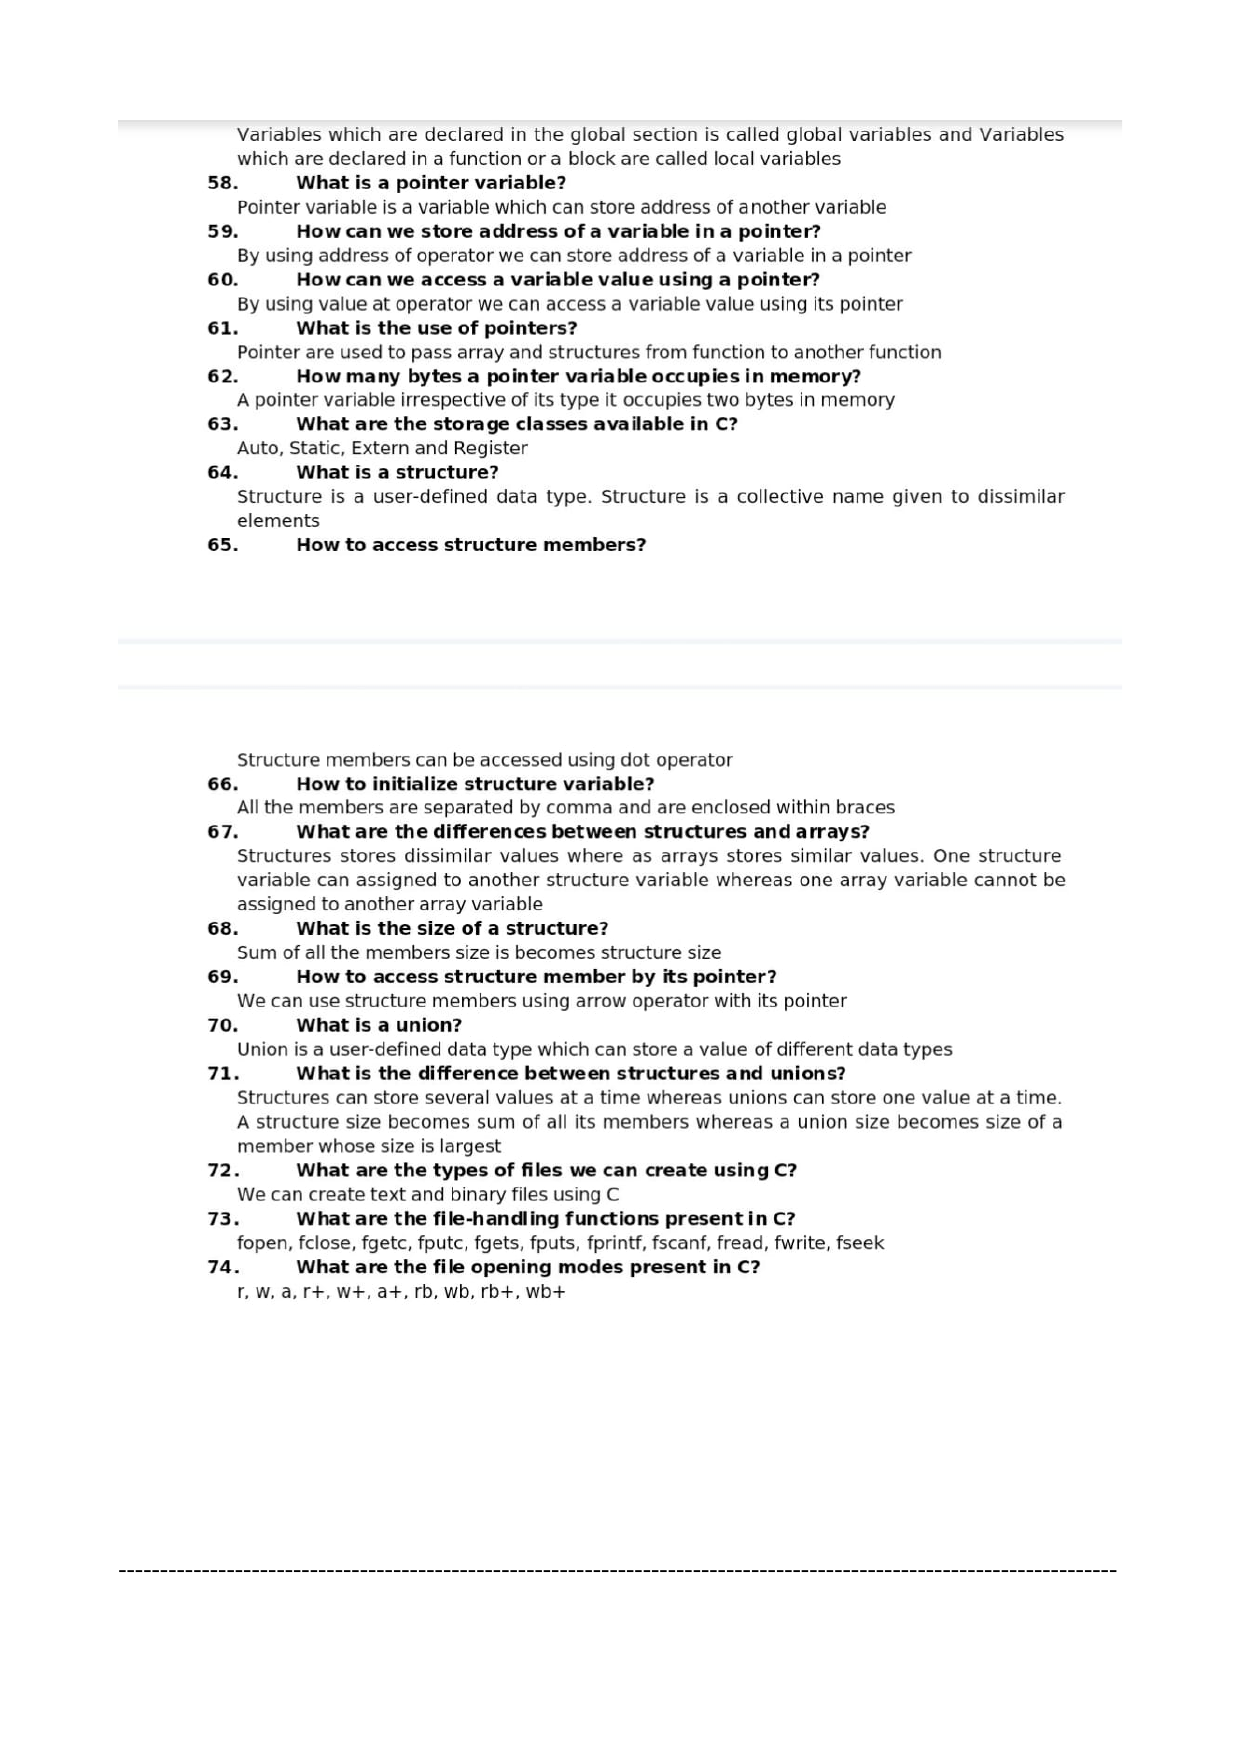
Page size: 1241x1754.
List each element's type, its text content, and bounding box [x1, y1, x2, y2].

picture [118, 118, 1123, 1312]
text ------------------------------------------------------------------------------------------------------------------------ [118, 1554, 1122, 1582]
